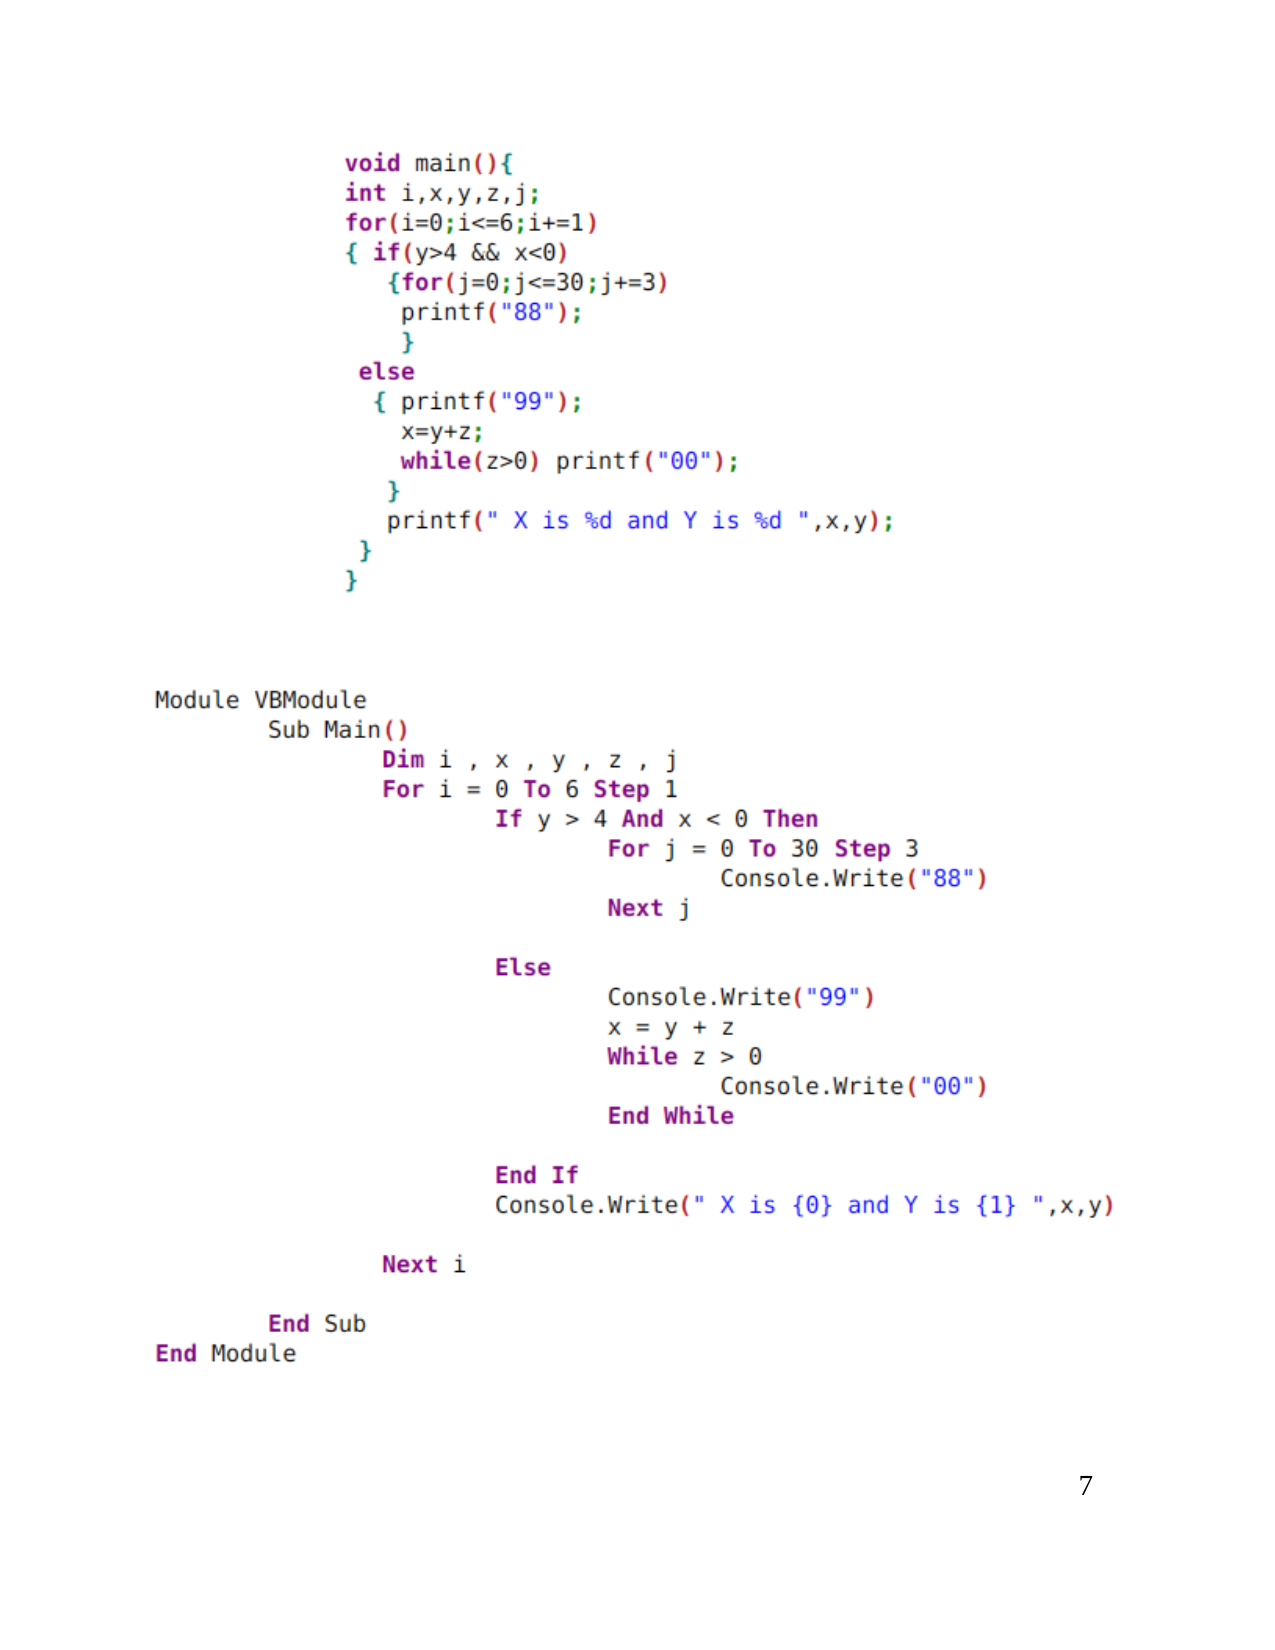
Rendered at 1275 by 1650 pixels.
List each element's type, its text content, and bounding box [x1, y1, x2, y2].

text 7 [118, 688, 1157, 1502]
picture [146, 688, 1129, 1468]
picture [329, 151, 946, 607]
